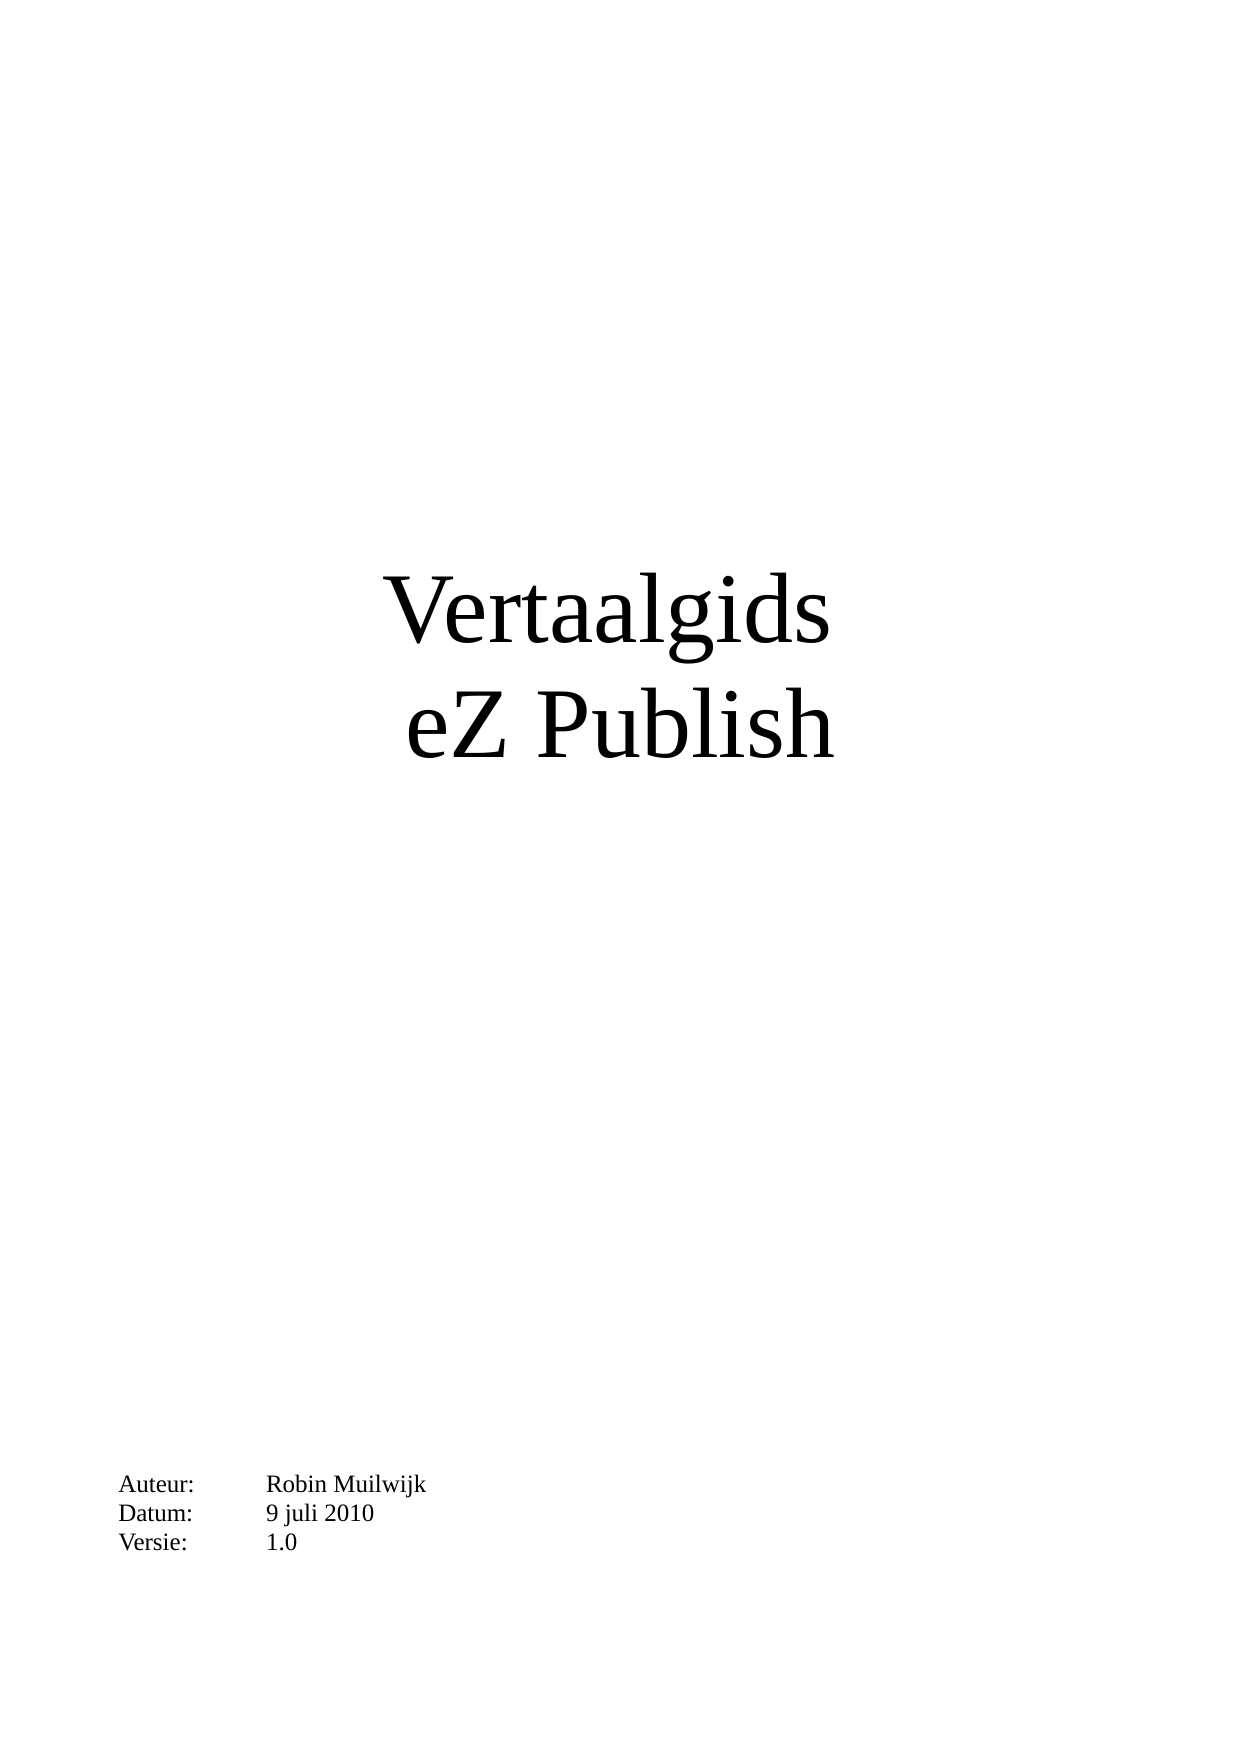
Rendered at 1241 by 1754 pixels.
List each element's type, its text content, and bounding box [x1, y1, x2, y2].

text Datum: 9 juli 2010 [118, 1498, 1122, 1527]
text Versie: 1.0 [118, 1527, 1122, 1556]
text Auteur: Robin Muilwijk [118, 1469, 1122, 1498]
text eZ Publish [118, 664, 1122, 779]
text Vertaalgids [118, 549, 1122, 664]
